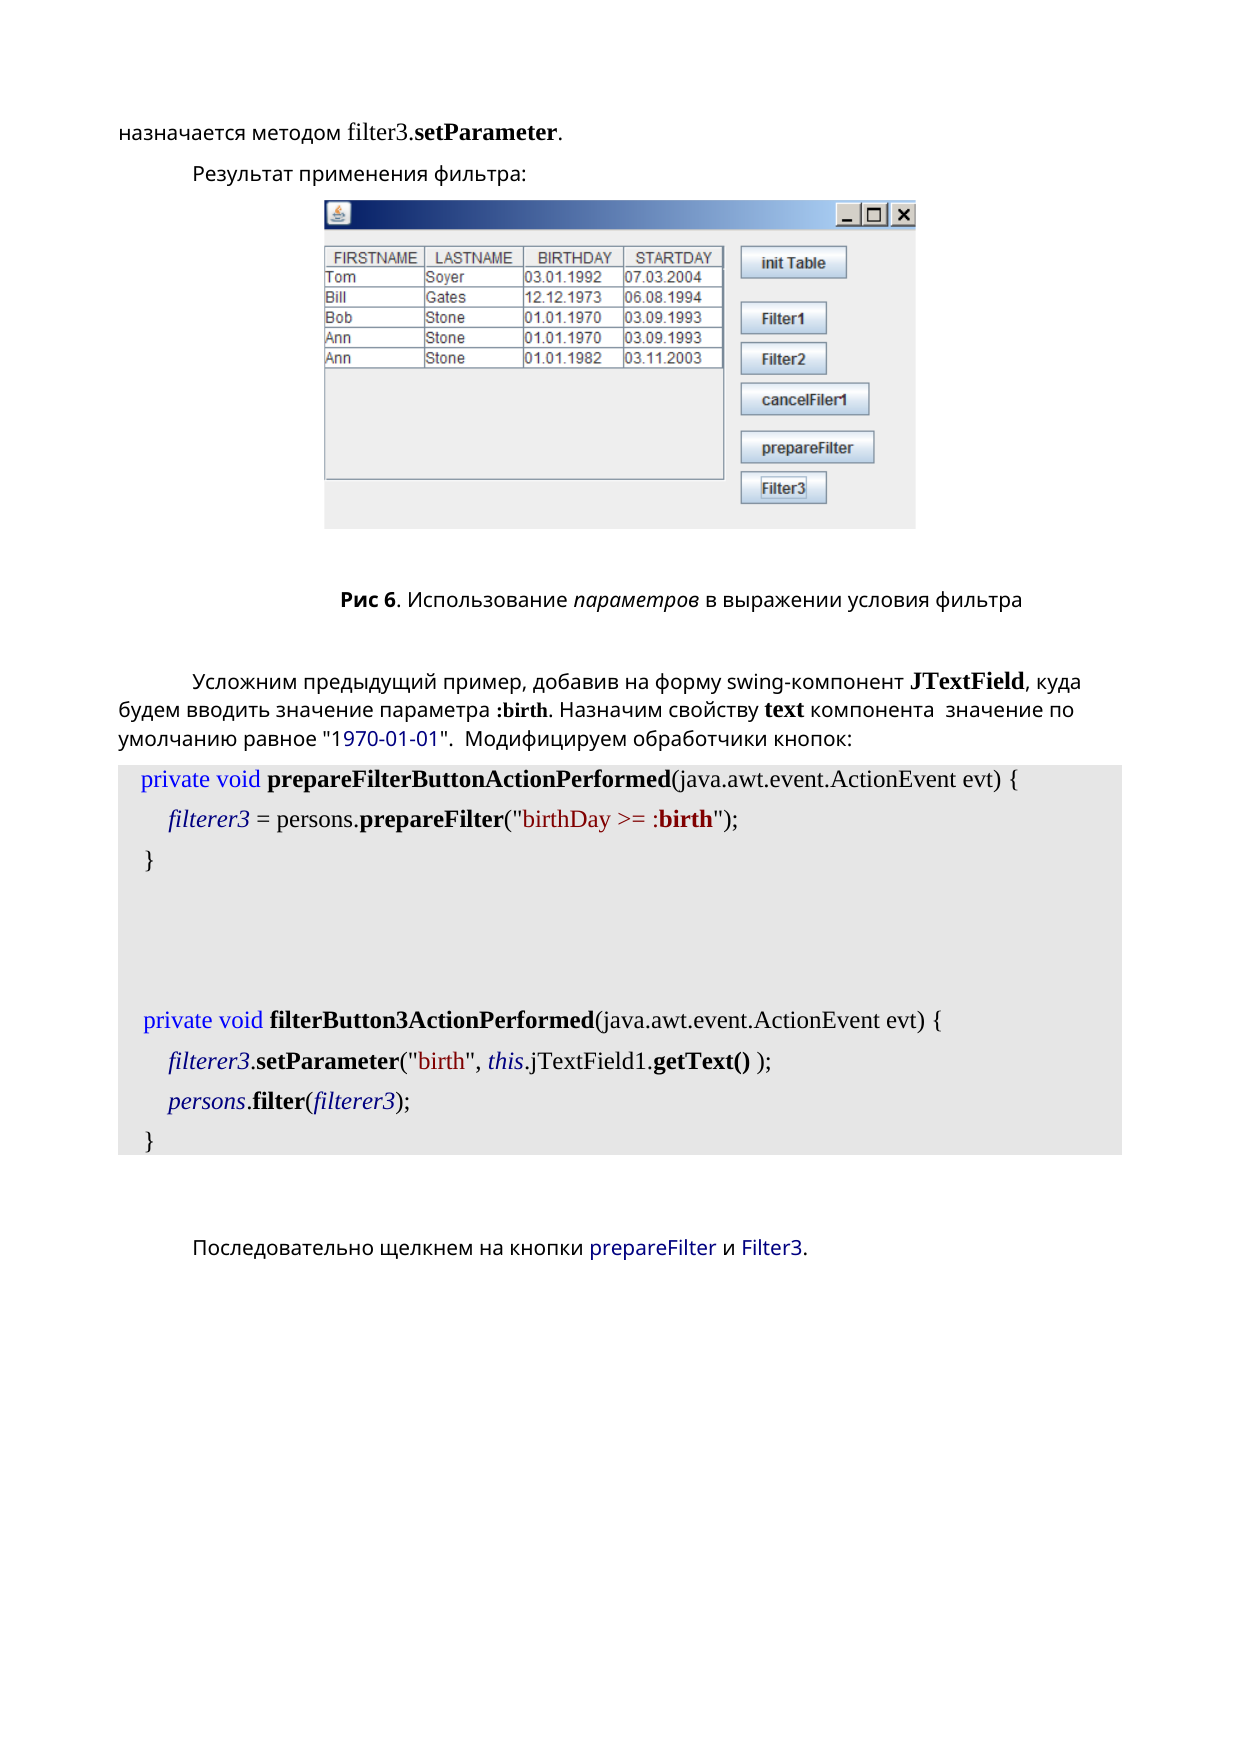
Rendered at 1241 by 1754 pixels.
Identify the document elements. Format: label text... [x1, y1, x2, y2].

text Результат применения фильтра: [118, 159, 1122, 187]
text persons.filter(filterer3); [118, 1087, 1122, 1115]
text filterer3 = persons.prepareFilter("birthDay >= :birth"); [118, 806, 1122, 833]
text } [118, 846, 1122, 873]
text filterer3.setParameter("birth", this.jTextField1.getText() ); [118, 1047, 1122, 1074]
text назначается методом filter3.setParameter. [118, 118, 1122, 147]
text private void filterButton3ActionPerformed(java.awt.event.ActionEvent evt) { [118, 1007, 1122, 1034]
text Усложним предыдущий пример, добавив на форму swing-компонент JTextField, куда будем вводить значение параметра :birth. Назначим свойству text компонента значение по умолчанию равное "1970-01-01". Модифицируем обработчики кнопок: [118, 667, 1122, 752]
text Последовательно щелкнем на кнопки prepareFilter и Filter3. [118, 1233, 1122, 1262]
text private void prepareFilterButtonActionPerformed(java.awt.event.ActionEvent evt) { [118, 765, 1122, 793]
text Рис 6. Использование параметров в выражении условия фильтра [118, 585, 1122, 613]
text } [118, 1127, 1122, 1155]
